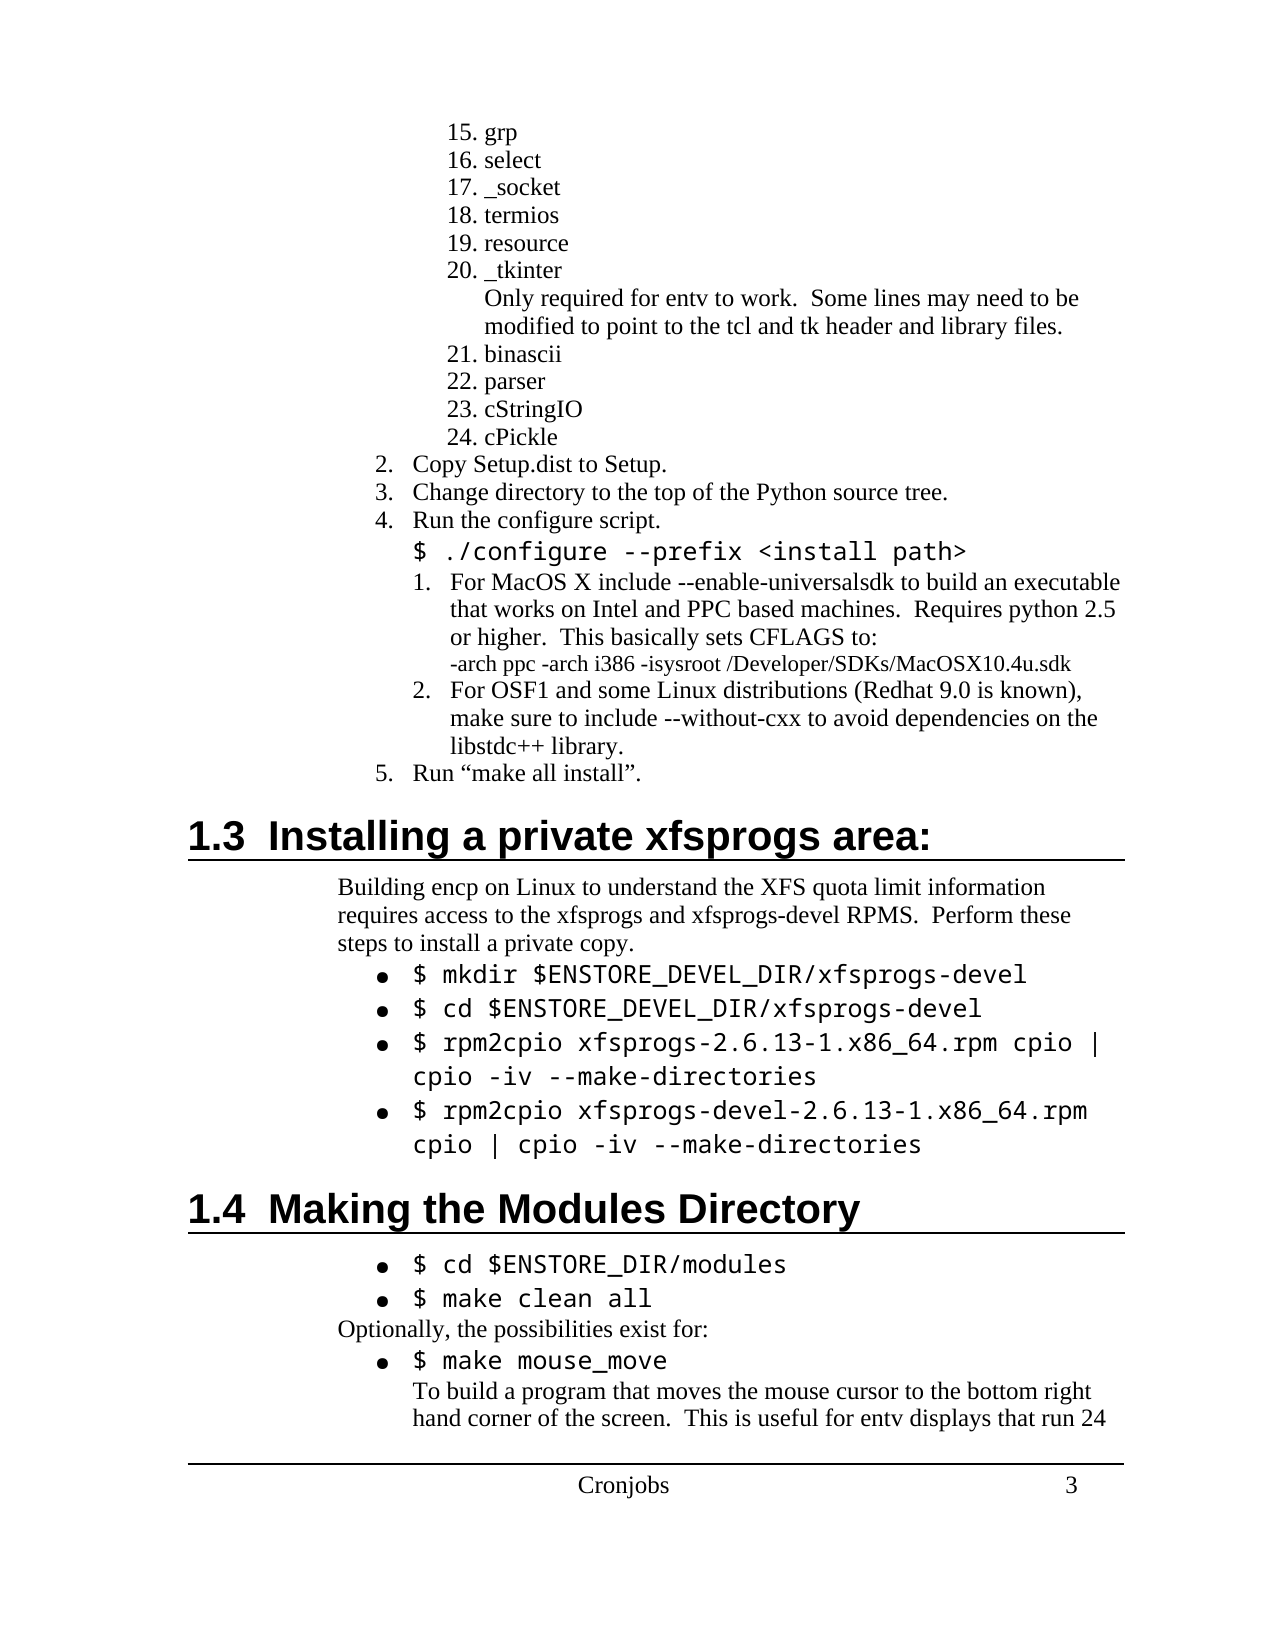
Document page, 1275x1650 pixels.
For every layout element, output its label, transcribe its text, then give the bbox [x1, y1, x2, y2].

list $ cd $ENSTORE_DEVEL_DIR/xfsprogs-devel [375, 991, 1125, 1024]
list cPickle [447, 423, 1125, 451]
list For OSF1 and some Linux distributions (Redhat 9.0 is known), make sure to include ‑‑without‑cxx to avoid dependencies on the libstdc++ library. [412, 676, 1125, 759]
list $ rpm2cpio xfsprogs-devel-2.6.13-1.x86_64.rpm cpio | cpio -iv --make-directories [375, 1093, 1125, 1161]
list For MacOS X include ‑‑enable‑universalsdk to build an executable that works on Intel and PPC based machines. Requires python 2.5 or higher. This basically sets CFLAGS to: -arch ppc -arch i386 -isysroot /Developer/SDKs/MacOSX10.4u.sdk [412, 568, 1125, 676]
list binascii [447, 340, 1125, 367]
list _tkinter Only required for entv to work. Some lines may need to be modified to point to the tcl and tk header and library files. [447, 257, 1125, 340]
list select [447, 146, 1125, 173]
text Optionally, the possibilities exist for: [337, 1315, 1125, 1343]
list Run the configure script. $ ./configure --prefix <install path> [375, 506, 1125, 568]
text Building encp on Linux to understand the XFS quota limit information requires access to the xfsprogs and xfsprogs-devel RPMS. Perform these steps to install a private copy. [337, 873, 1125, 956]
list $ cd $ENSTORE_DIR/modules [375, 1247, 1125, 1281]
list _socket [447, 173, 1125, 201]
list termios [447, 201, 1125, 229]
list Change directory to the top of the Python source tree. [375, 478, 1125, 506]
list Run “make all install”. [375, 759, 1125, 787]
list $ make clean all [375, 1281, 1125, 1315]
list $ make mouse_move To build a program that moves the mouse cursor to the bottom right hand corner of the screen. This is useful for entv displays that run 24 [375, 1343, 1125, 1432]
subtitle Making the Modules Directory [187, 1186, 1125, 1234]
list parser [447, 367, 1125, 395]
list Copy Setup.dist to Setup. [375, 451, 1125, 478]
subtitle Installing a private xfsprogs area: [187, 812, 1125, 861]
list $ mkdir $ENSTORE_DEVEL_DIR/xfsprogs-devel [375, 956, 1125, 991]
list grp [447, 118, 1125, 146]
list resource [447, 229, 1125, 257]
list $ rpm2cpio xfsprogs-2.6.13-1.x86_64.rpm cpio | cpio -iv --make-directories [375, 1024, 1125, 1093]
list cStringIO [447, 395, 1125, 423]
